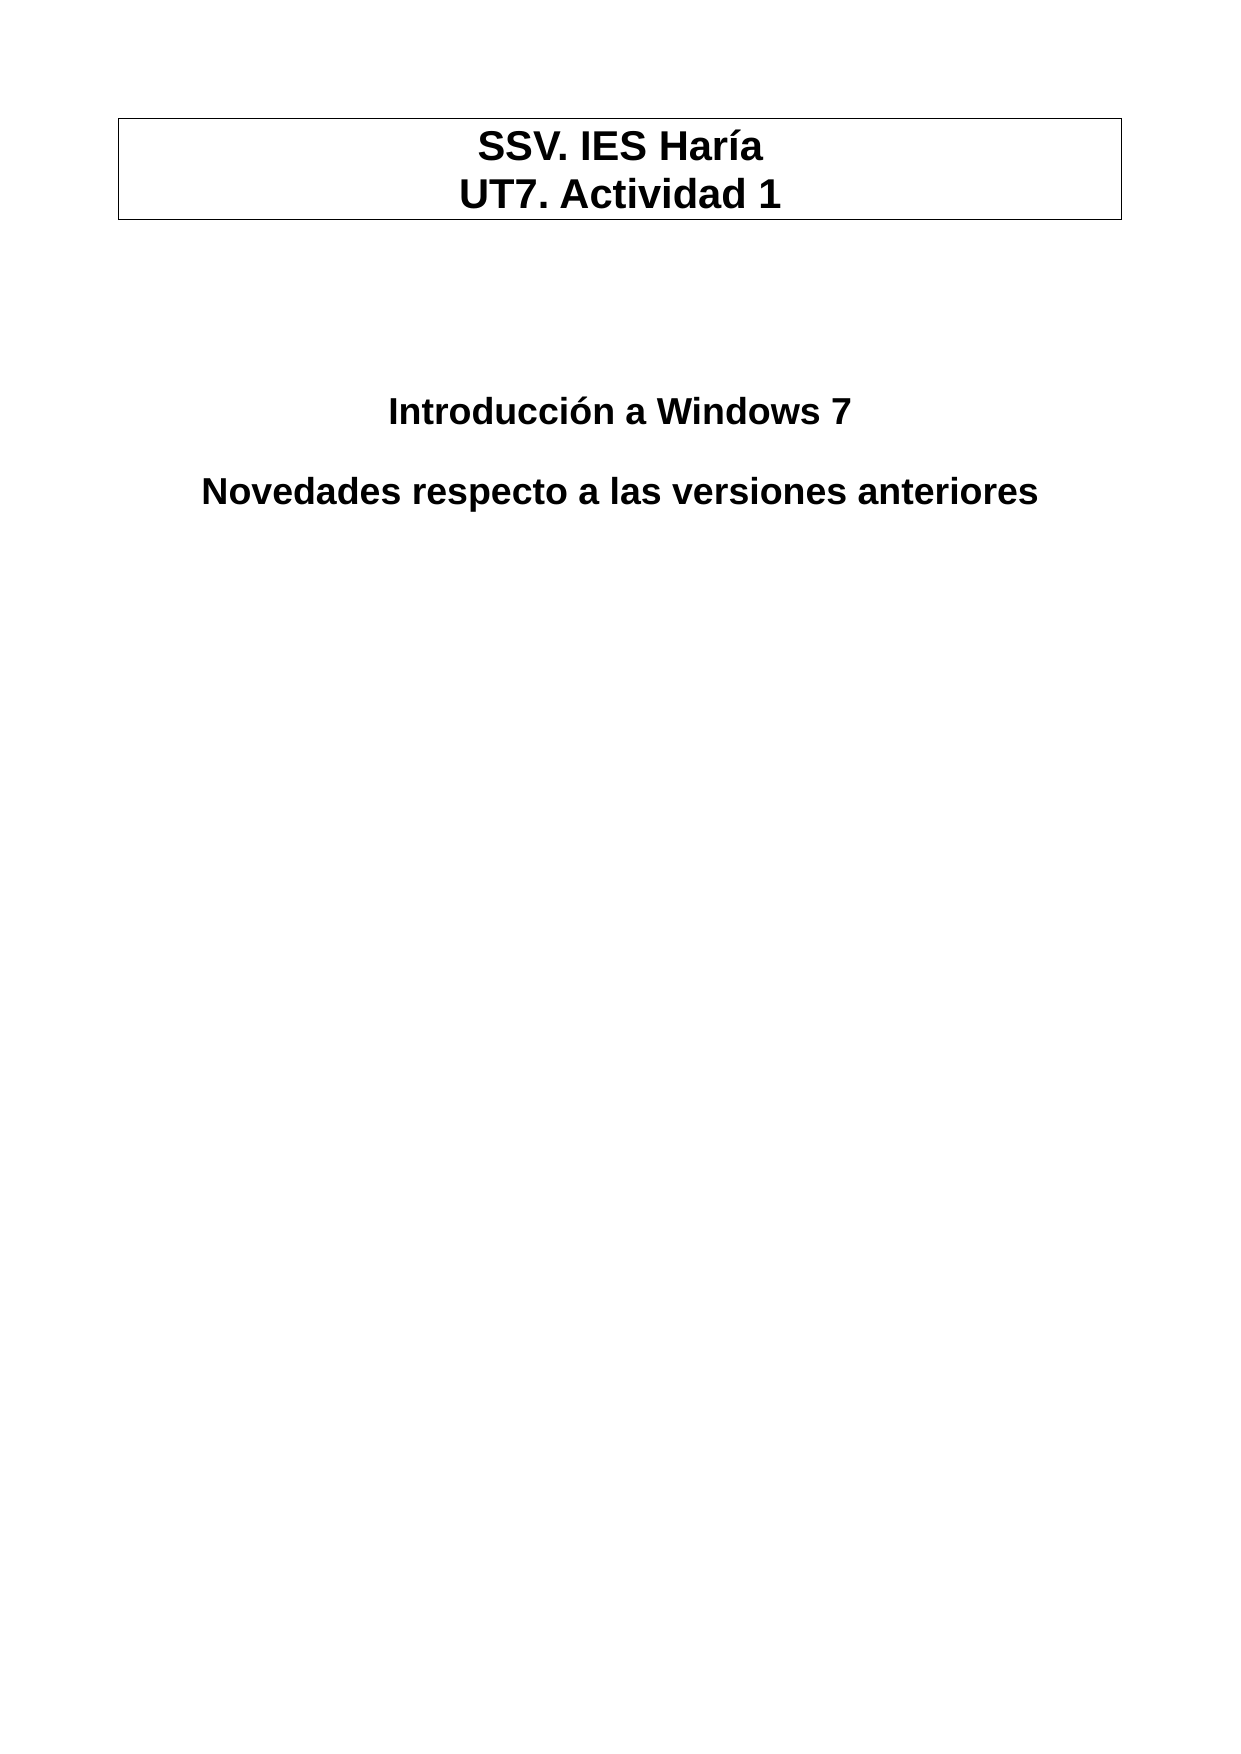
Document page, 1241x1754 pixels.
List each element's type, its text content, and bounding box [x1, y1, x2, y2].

subtitle Novedades respecto a las versiones anteriores [118, 469, 1122, 513]
text SSV. IES Haría [119, 119, 1121, 166]
subtitle Introducción a Windows 7 [118, 389, 1122, 432]
text UT7. Actividad 1 [119, 166, 1121, 219]
